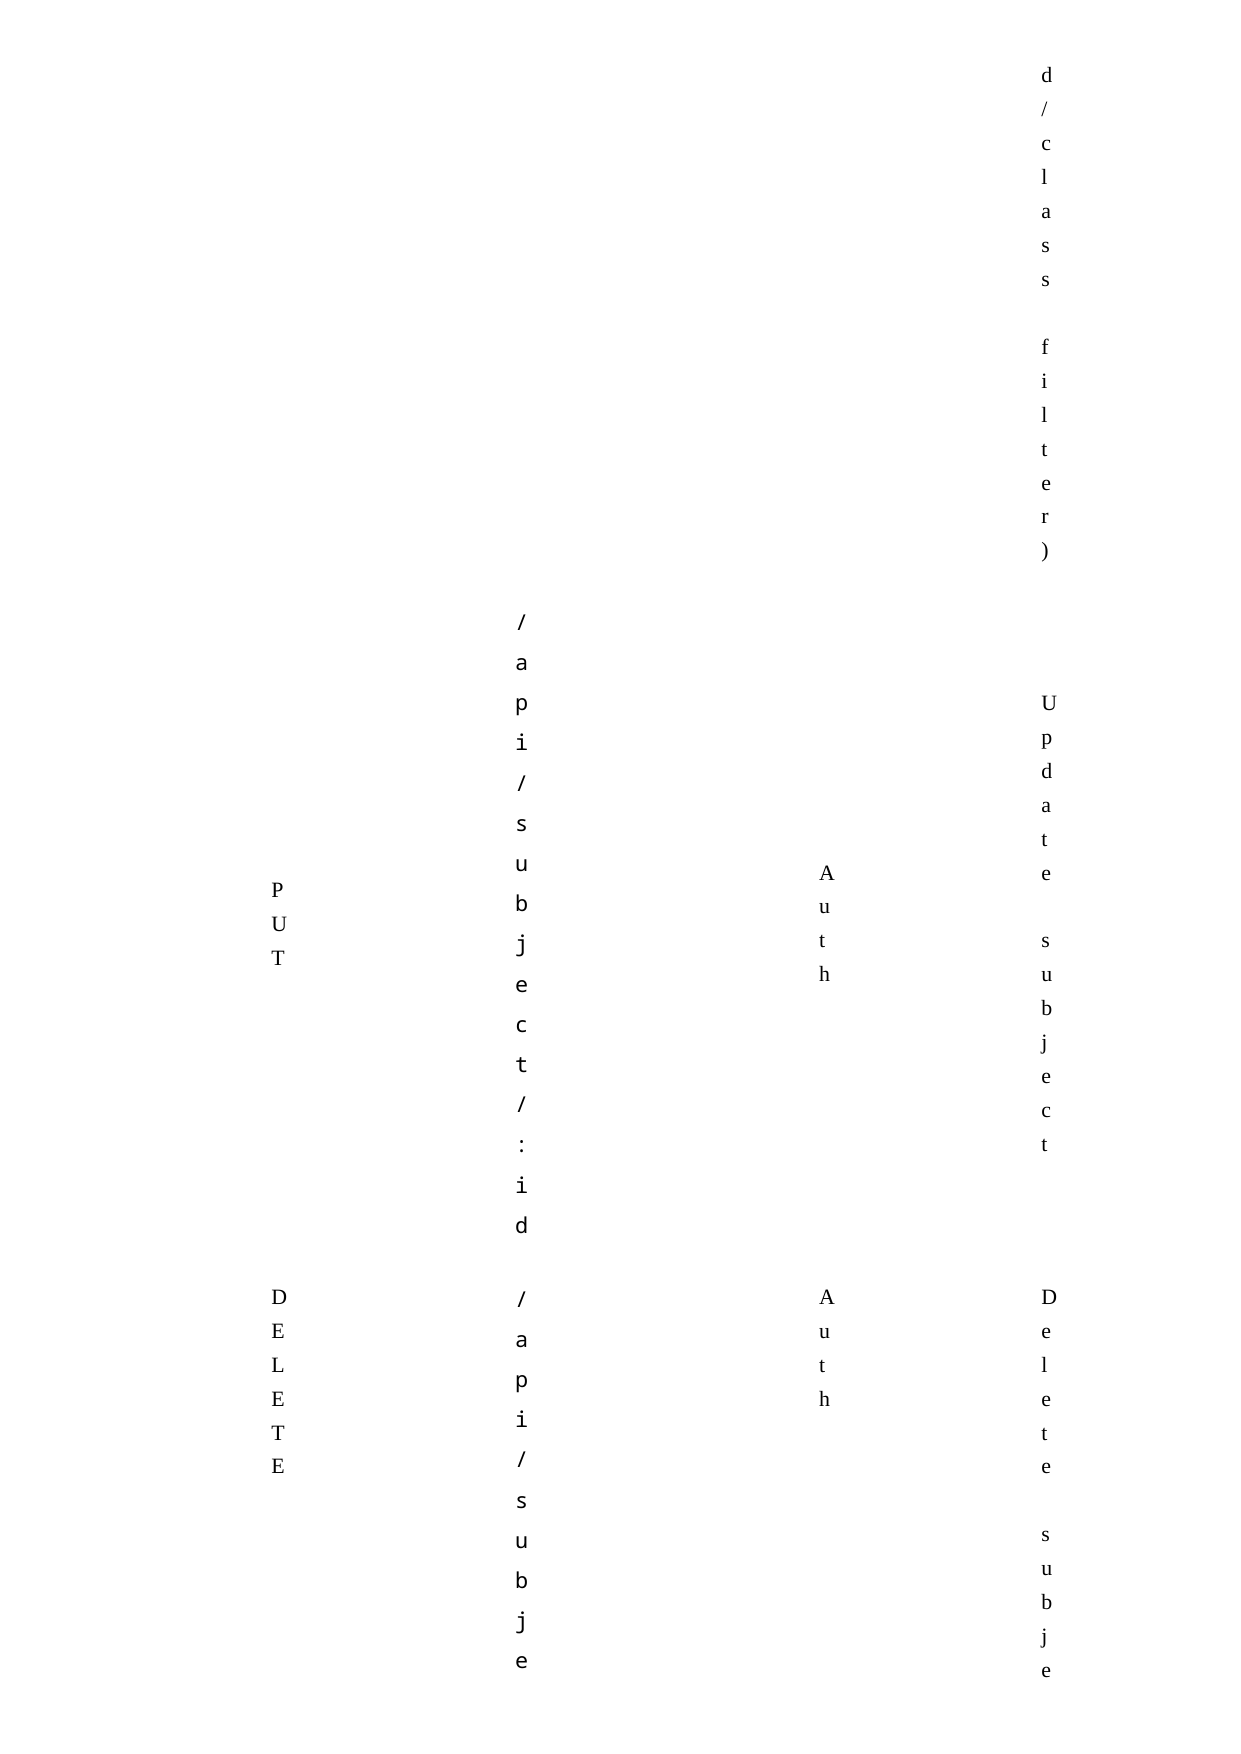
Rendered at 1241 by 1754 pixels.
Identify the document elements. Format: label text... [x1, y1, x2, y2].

table_cell /api/subject/:id [362, 604, 666, 1281]
table_cell DELETE [118, 1281, 362, 1685]
table_cell Auth [666, 1281, 888, 1685]
table_cell [362, 59, 666, 604]
table_cell [666, 59, 888, 604]
table_cell Auth [666, 604, 888, 1281]
table_cell /api/subje [362, 1281, 666, 1685]
table_cell PUT [118, 604, 362, 1281]
table_cell d/class filter) [888, 59, 1181, 604]
table_cell [118, 59, 362, 604]
table_cell Update subject [888, 604, 1181, 1281]
table_cell Delete subje [888, 1281, 1181, 1685]
